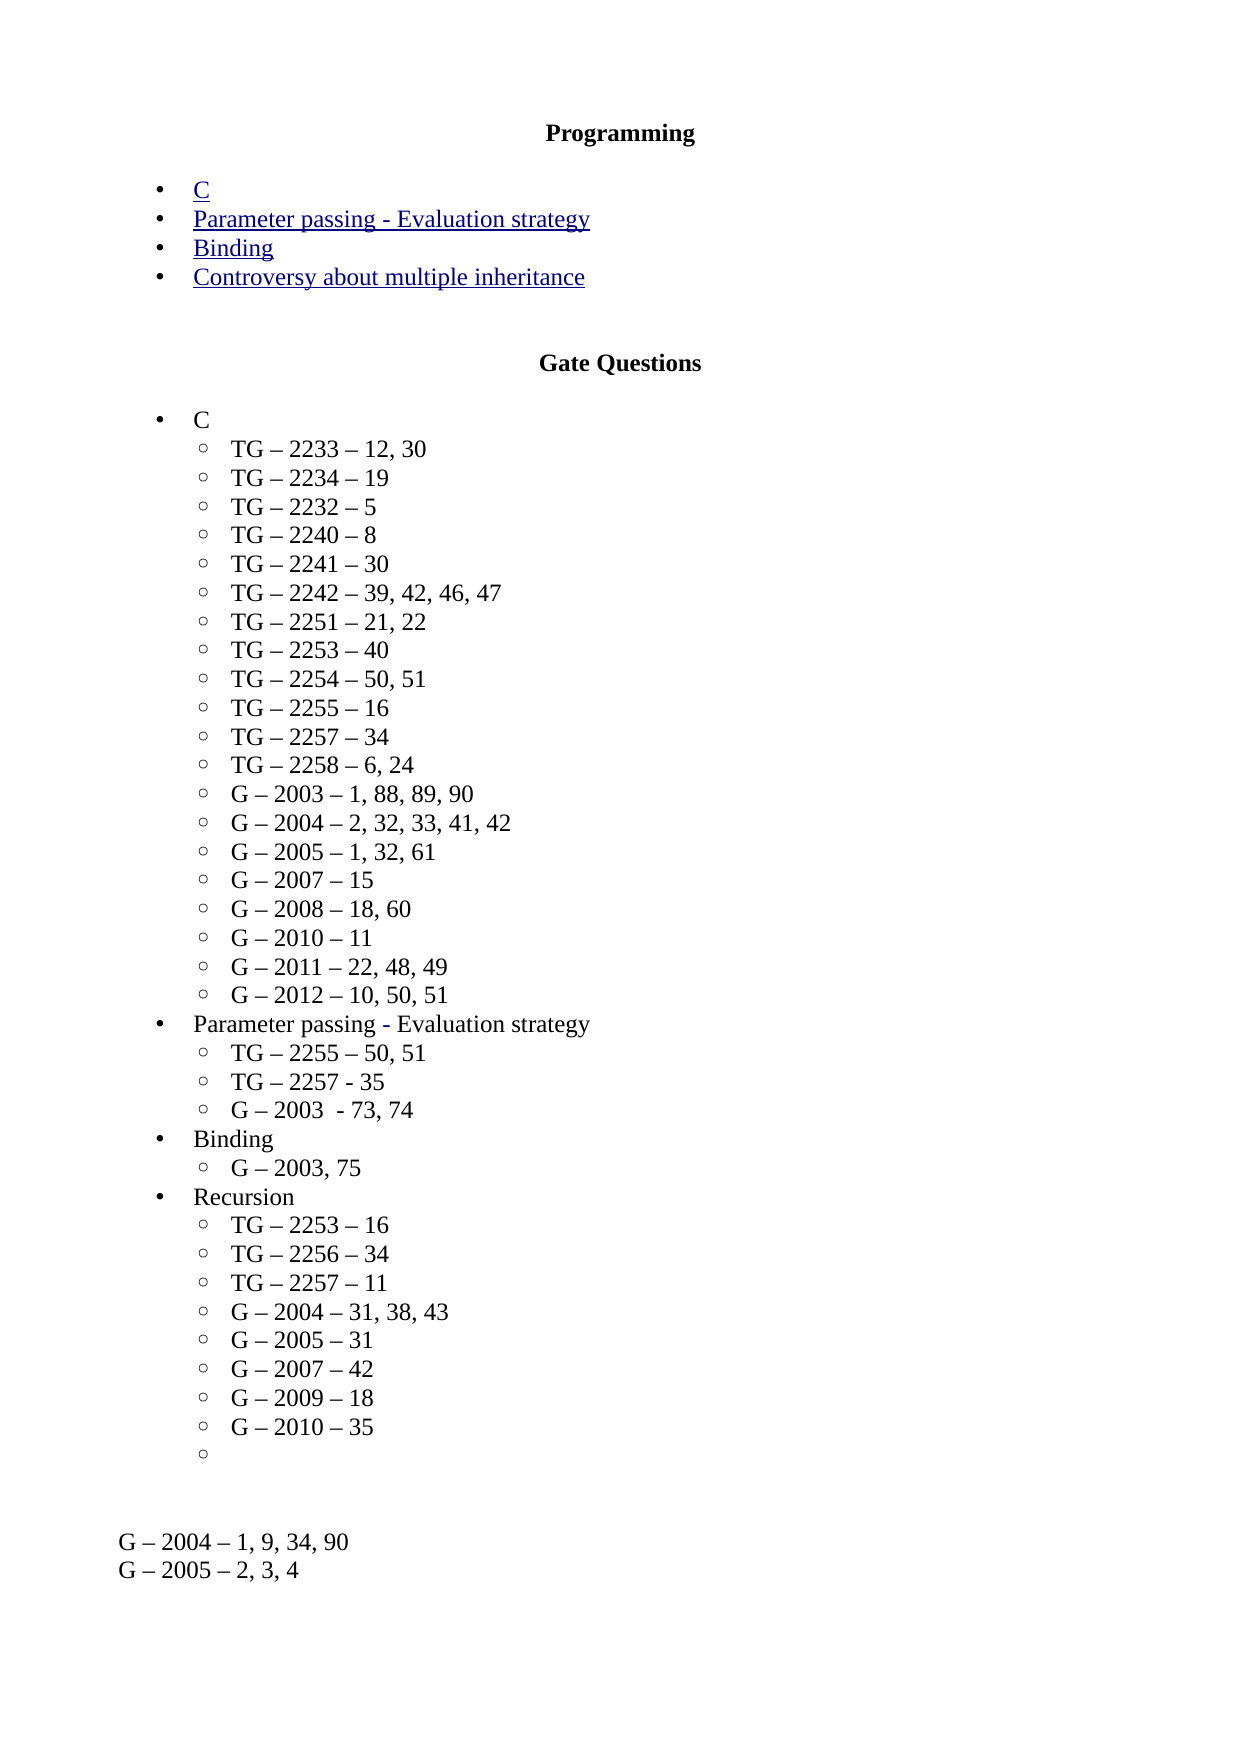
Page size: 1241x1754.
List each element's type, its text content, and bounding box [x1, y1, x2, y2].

list TG – 2257 – 34 [193, 722, 1122, 751]
list G – 2003 – 1, 88, 89, 90 [193, 779, 1122, 808]
list Recursion [156, 1182, 1122, 1211]
list C [156, 176, 1122, 204]
list TG – 2251 – 21, 22 [193, 607, 1122, 636]
list G – 2004 – 2, 32, 33, 41, 42 [193, 808, 1122, 837]
list Binding [156, 233, 1122, 262]
list Parameter passing - Evaluation strategy [156, 204, 1122, 233]
list TG – 2256 – 34 [193, 1239, 1122, 1268]
list TG – 2258 – 6, 24 [193, 751, 1122, 779]
list TG – 2242 – 39, 42, 46, 47 [193, 578, 1122, 607]
list TG – 2254 – 50, 51 [193, 664, 1122, 693]
list G – 2004 – 31, 38, 43 [193, 1297, 1122, 1326]
list TG – 2257 - 35 [193, 1067, 1122, 1096]
list G – 2003 - 73, 74 [193, 1096, 1122, 1124]
text Programming [118, 118, 1122, 147]
list TG – 2233 – 12, 30 [193, 434, 1122, 463]
list G – 2008 – 18, 60 [193, 894, 1122, 923]
text G – 2005 – 2, 3, 4 [118, 1556, 1122, 1584]
list TG – 2240 – 8 [193, 521, 1122, 549]
list Parameter passing - Evaluation strategy [156, 1009, 1122, 1038]
list G – 2009 – 18 [193, 1383, 1122, 1412]
list Binding [156, 1124, 1122, 1153]
list G – 2010 – 35 [193, 1412, 1122, 1441]
list G – 2005 – 31 [193, 1326, 1122, 1354]
list Controversy about multiple inheritance [156, 262, 1122, 291]
list G – 2007 – 42 [193, 1354, 1122, 1383]
text G – 2004 – 1, 9, 34, 90 [118, 1527, 1122, 1556]
list G – 2007 – 15 [193, 866, 1122, 894]
list G – 2010 – 11 [193, 923, 1122, 952]
text Gate Questions [118, 348, 1122, 377]
list G – 2011 – 22, 48, 49 [193, 952, 1122, 981]
list TG – 2253 – 40 [193, 636, 1122, 664]
list G – 2005 – 1, 32, 61 [193, 837, 1122, 866]
list C [156, 406, 1122, 434]
list TG – 2255 – 16 [193, 693, 1122, 722]
list TG – 2257 – 11 [193, 1268, 1122, 1297]
list TG – 2234 – 19 [193, 463, 1122, 492]
list G – 2012 – 10, 50, 51 [193, 981, 1122, 1009]
list TG – 2253 – 16 [193, 1211, 1122, 1239]
list TG – 2232 – 5 [193, 492, 1122, 521]
list TG – 2255 – 50, 51 [193, 1038, 1122, 1067]
list G – 2003, 75 [193, 1153, 1122, 1182]
list TG – 2241 – 30 [193, 549, 1122, 578]
